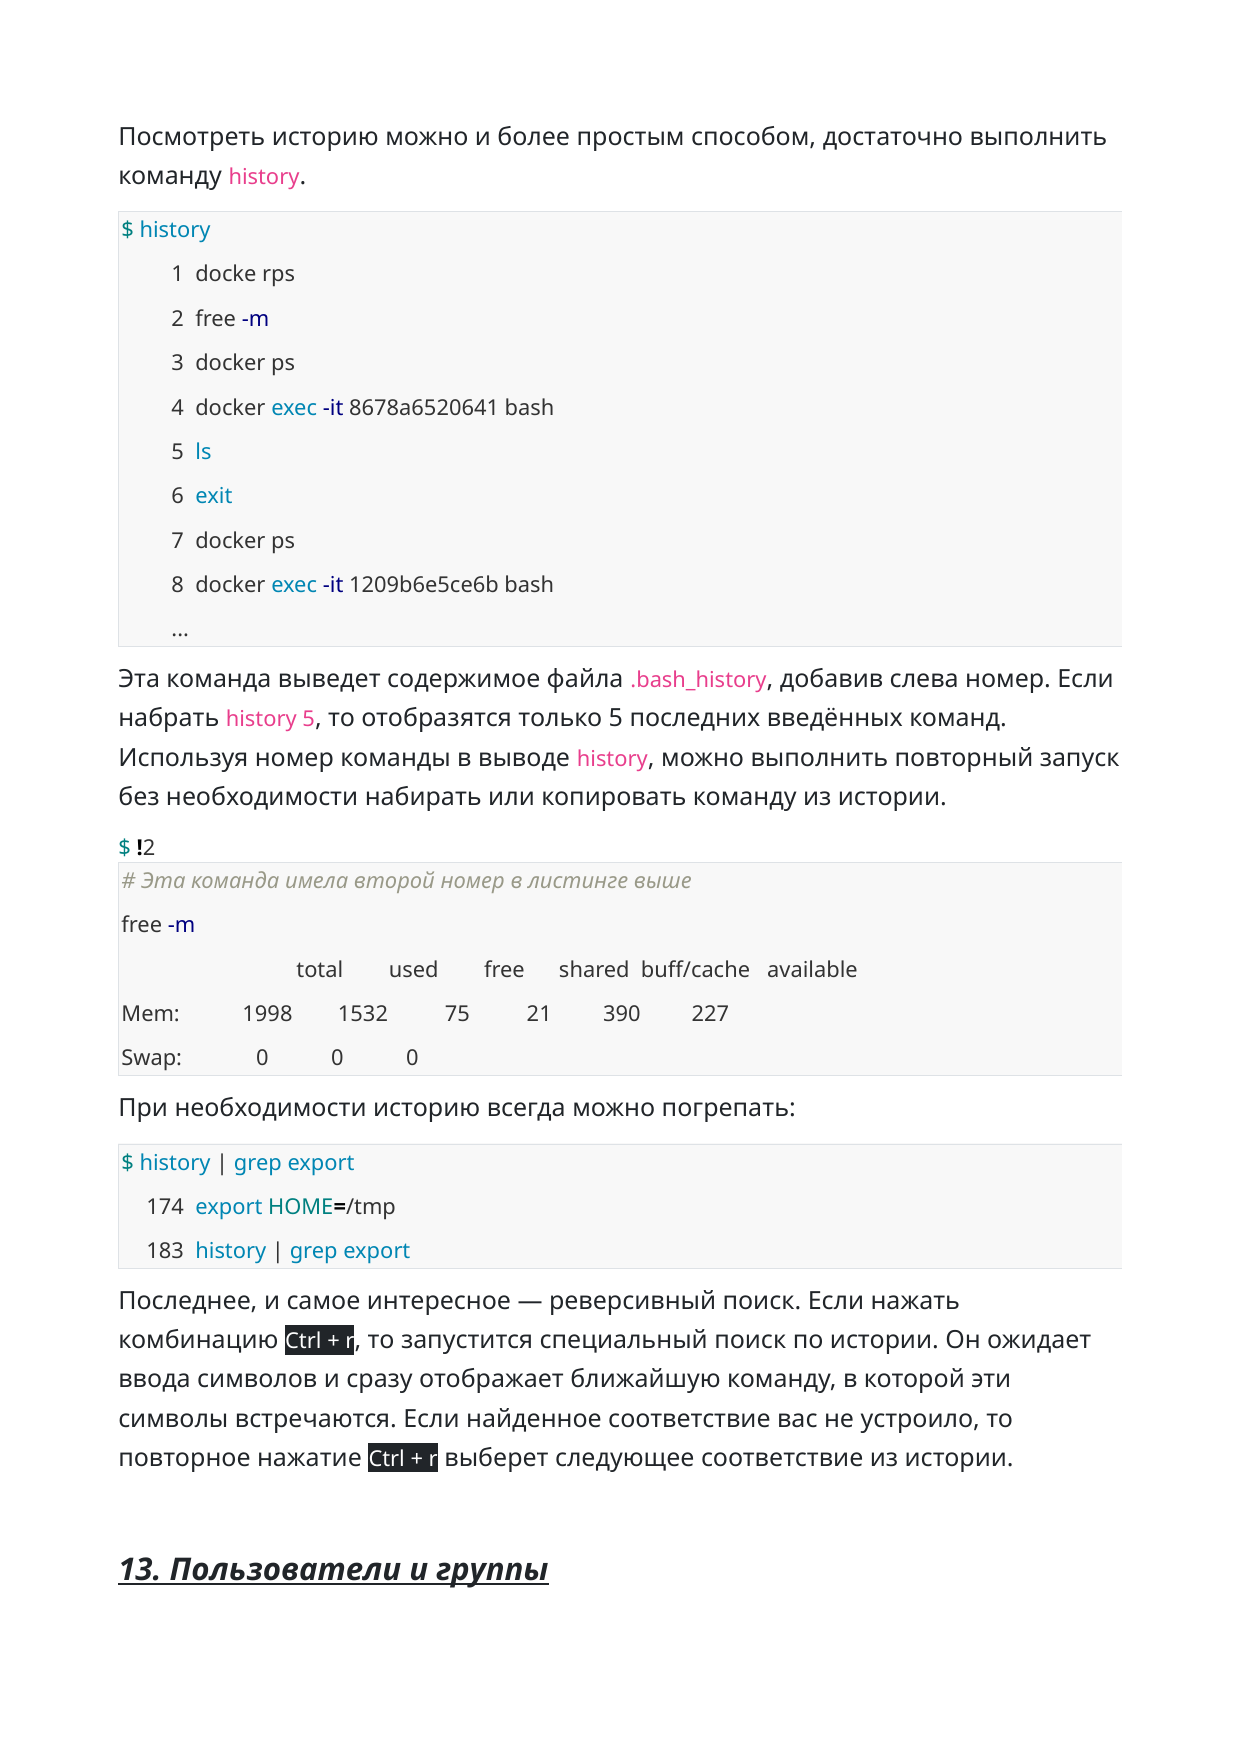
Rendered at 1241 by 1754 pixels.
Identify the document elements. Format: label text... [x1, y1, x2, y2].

text 2 free -m [119, 300, 1122, 333]
text Swap: 0 0 0 [119, 1039, 1122, 1075]
text $ history | grep export [119, 1145, 1122, 1176]
text Последнее, и самое интересное — реверсивный поиск. Если нажать комбинацию Ctrl + r, то запустится специальный поиск по истории. Он ожидает ввода символов и сразу отображает ближайшую команду, в которой эти символы встречаются. Если найденное соответствие вас не устроило, то повторное нажатие Ctrl + r выберет следующее соответствие из истории. [118, 1283, 1122, 1473]
text 174 export HOME=/tmp [119, 1188, 1122, 1221]
text 13. Пользователи и группы [118, 1547, 1122, 1589]
text 5 ls [119, 433, 1122, 466]
text free -m [119, 906, 1122, 939]
text 3 docker ps [119, 344, 1122, 377]
text 4 docker exec -it 8678a6520641 bash [119, 388, 1122, 421]
text Посмотреть историю можно и более простым способом, достаточно выполнить команду history. [118, 118, 1122, 191]
text $ history [119, 212, 1122, 244]
text 183 history | grep export [119, 1232, 1122, 1268]
text 8 docker exec -it 1209b6e5ce6b bash [119, 566, 1122, 599]
text total used free shared buff/cache available [119, 951, 1122, 983]
text # Эта команда имела второй номер в листинге выше [119, 863, 1122, 895]
text Mem: 1998 1532 75 21 390 227 [119, 995, 1122, 1028]
text Эта команда выведет содержимое файла .bash_history, добавив слева номер. Если набрать history 5, то отобразятся только 5 последних введённых команд. Используя номер команды в выводе history, можно выполнить повторный запуск без необходимости набирать или копировать команду из истории. [118, 661, 1122, 812]
text 6 exit [119, 477, 1122, 510]
text 1 docke rps [119, 255, 1122, 288]
text 7 docker ps [119, 522, 1122, 554]
text ... [119, 610, 1122, 646]
text При необходимости историю всегда можно погрепать: [118, 1090, 1122, 1124]
text $ !2 [118, 832, 1122, 862]
